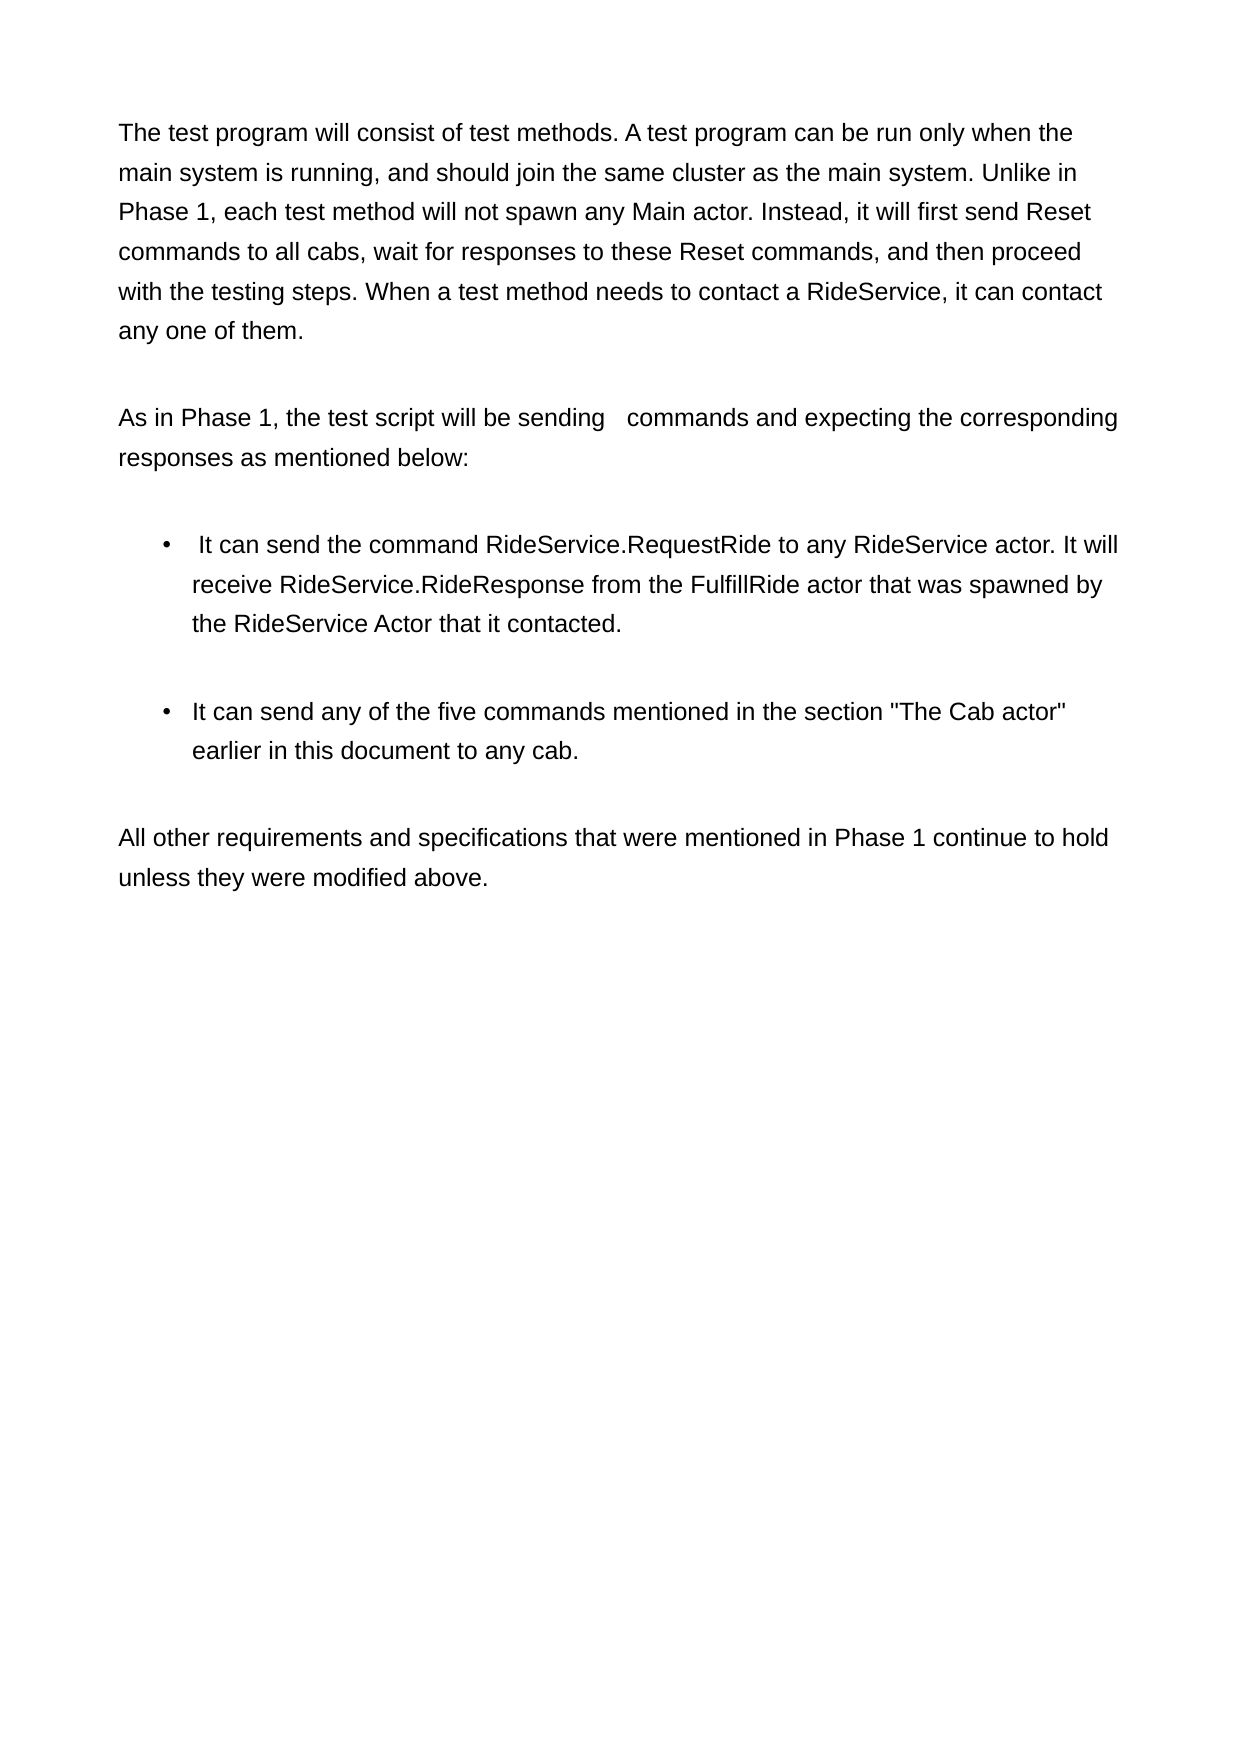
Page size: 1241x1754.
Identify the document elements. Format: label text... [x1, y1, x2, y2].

list It can send the command RideService.RequestRide to any RideService actor. It will receive RideService.RideResponse from the FulfillRide actor that was spawned by the RideService Actor that it contacted. [162, 530, 1122, 638]
text The test program will consist of test methods. A test program can be run only when the main system is running, and should join the same cluster as the main system. Unlike in Phase 1, each test method will not spawn any Main actor. Instead, it will first send Reset commands to all cabs, wait for responses to these Reset commands, and then proceed with the testing steps. When a test method needs to contact a RideService, it can contact any one of them. [118, 118, 1122, 345]
list It can send any of the five commands mentioned in the section "The Cab actor" earlier in this document to any cab. [162, 696, 1122, 765]
text As in Phase 1, the test script will be sending commands and expecting the corresponding responses as mentioned below: [118, 403, 1122, 472]
text All other requirements and specifications that were mentioned in Phase 1 continue to hold unless they were modified above. [118, 823, 1122, 892]
